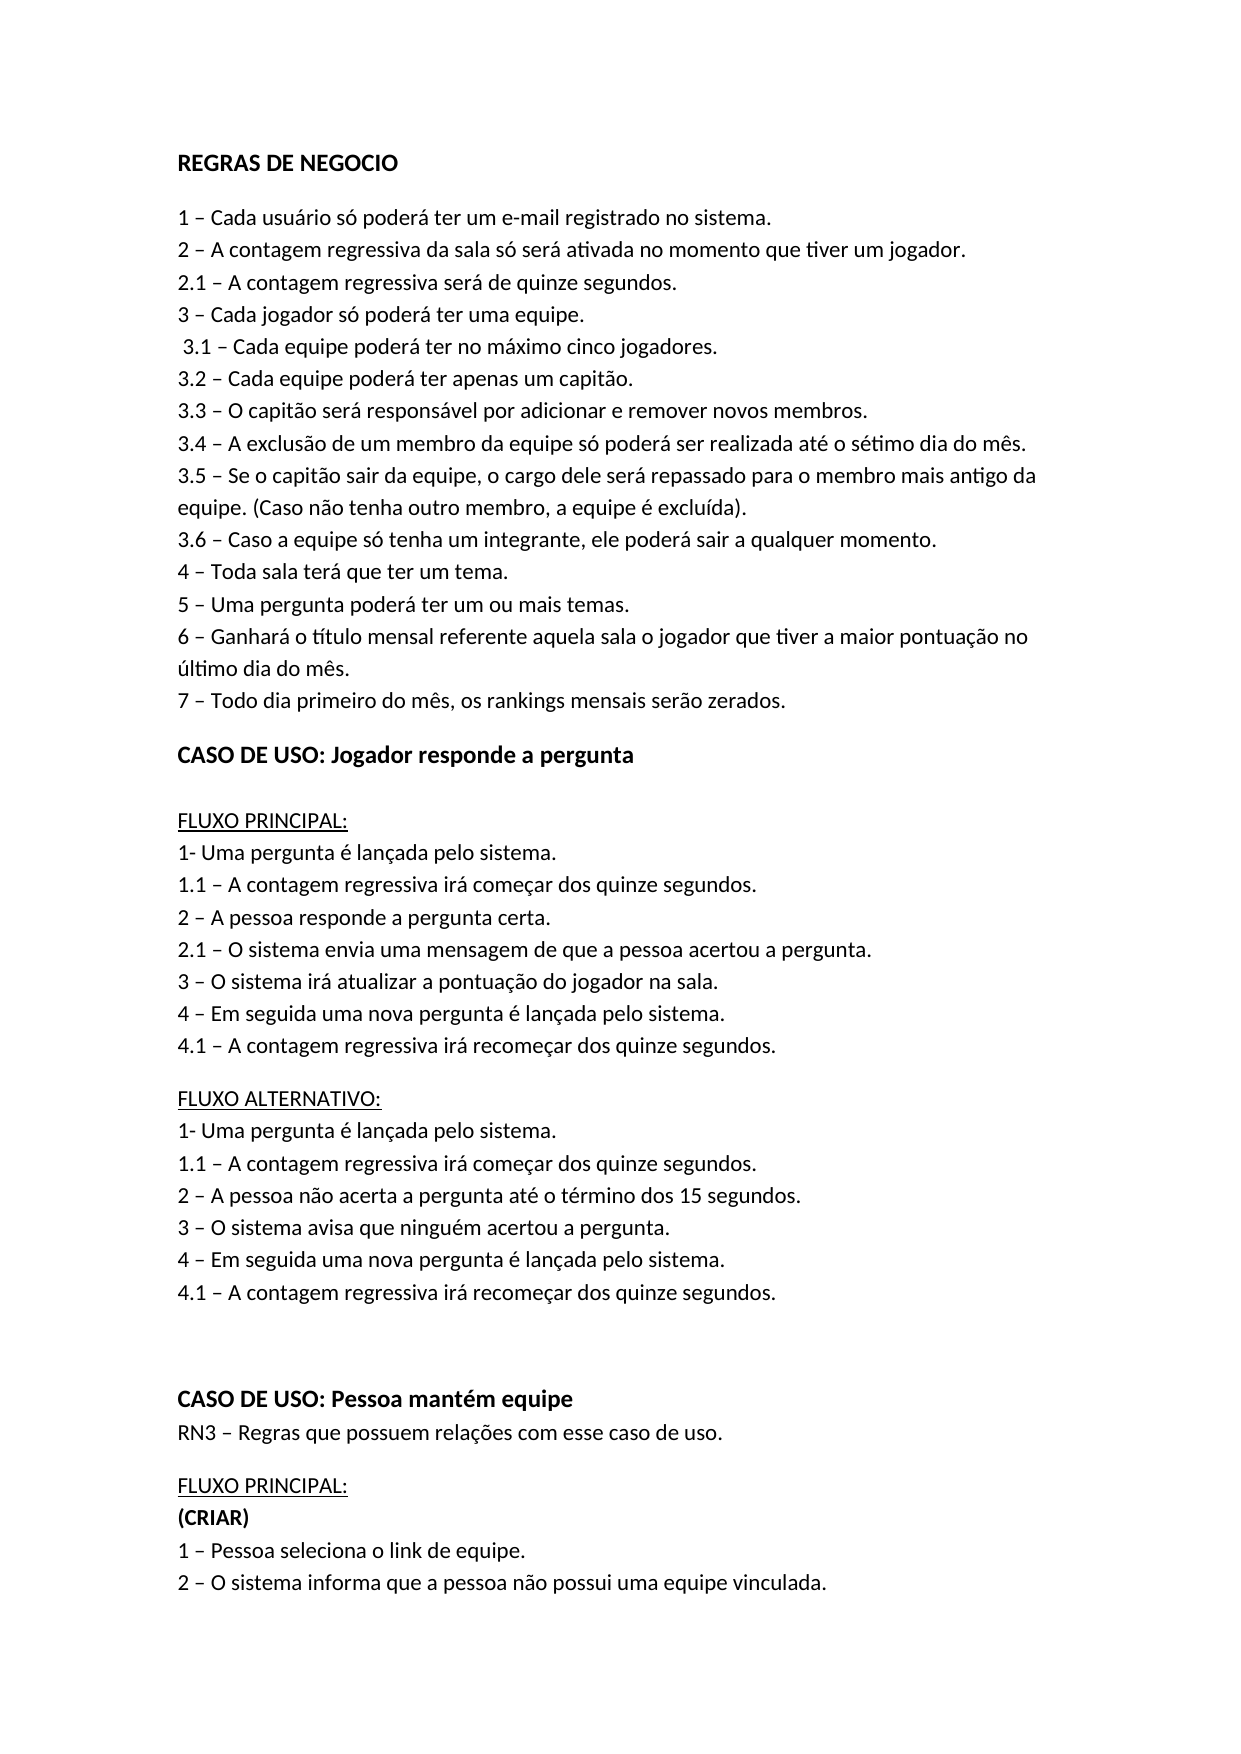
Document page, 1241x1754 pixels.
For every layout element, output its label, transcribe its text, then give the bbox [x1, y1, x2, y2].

text 1 – Cada usuário só poderá ter um e-mail registrado no sistema. 2 – A contagem regressiva da sala só será ativada no momento que tiver um jogador. 2.1 – A contagem regressiva será de quinze segundos. 3 – Cada jogador só poderá ter uma equipe. 3.1 – Cada equipe poderá ter no máximo cinco jogadores. 3.2 – Cada equipe poderá ter apenas um capitão. 3.3 – O capitão será responsável por adicionar e remover novos membros. 3.4 – A exclusão de um membro da equipe só poderá ser realizada até o sétimo dia do mês. 3.5 – Se o capitão sair da equipe, o cargo dele será repassado para o membro mais antigo da equipe. (Caso não tenha outro membro, a equipe é excluída). 3.6 – Caso a equipe só tenha um integrante, ele poderá sair a qualquer momento. 4 – Toda sala terá que ter um tema. 5 – Uma pergunta poderá ter um ou mais temas. 6 – Ganhará o título mensal referente aquela sala o jogador que tiver a maior pontuação no último dia do mês. 7 – Todo dia primeiro do mês, os rankings mensais serão zerados. [177, 203, 1063, 714]
text FLUXO ALTERNATIVO: 1- Uma pergunta é lançada pelo sistema. 1.1 – A contagem regressiva irá começar dos quinze segundos. 2 – A pessoa não acerta a pergunta até o término dos 15 segundos. 3 – O sistema avisa que ninguém acertou a pergunta. 4 – Em seguida uma nova pergunta é lançada pelo sistema. 4.1 – A contagem regressiva irá recomeçar dos quinze segundos. [177, 1084, 1063, 1306]
text CASO DE USO: Pessoa mantém equipe RN3 – Regras que possuem relações com esse caso de uso. [177, 1384, 1063, 1446]
text REGRAS DE NEGOCIO [177, 148, 1063, 178]
text CASO DE USO: Jogador responde a pergunta FLUXO PRINCIPAL: 1- Uma pergunta é lançada pelo sistema. 1.1 – A contagem regressiva irá começar dos quinze segundos. 2 – A pessoa responde a pergunta certa. 2.1 – O sistema envia uma mensagem de que a pessoa acertou a pergunta. 3 – O sistema irá atualizar a pontuação do jogador na sala. 4 – Em seguida uma nova pergunta é lançada pelo sistema. 4.1 – A contagem regressiva irá recomeçar dos quinze segundos. [177, 739, 1063, 1059]
text FLUXO PRINCIPAL: (CRIAR) 1 – Pessoa seleciona o link de equipe. 2 – O sistema informa que a pessoa não possui uma equipe vinculada. [177, 1471, 1063, 1596]
